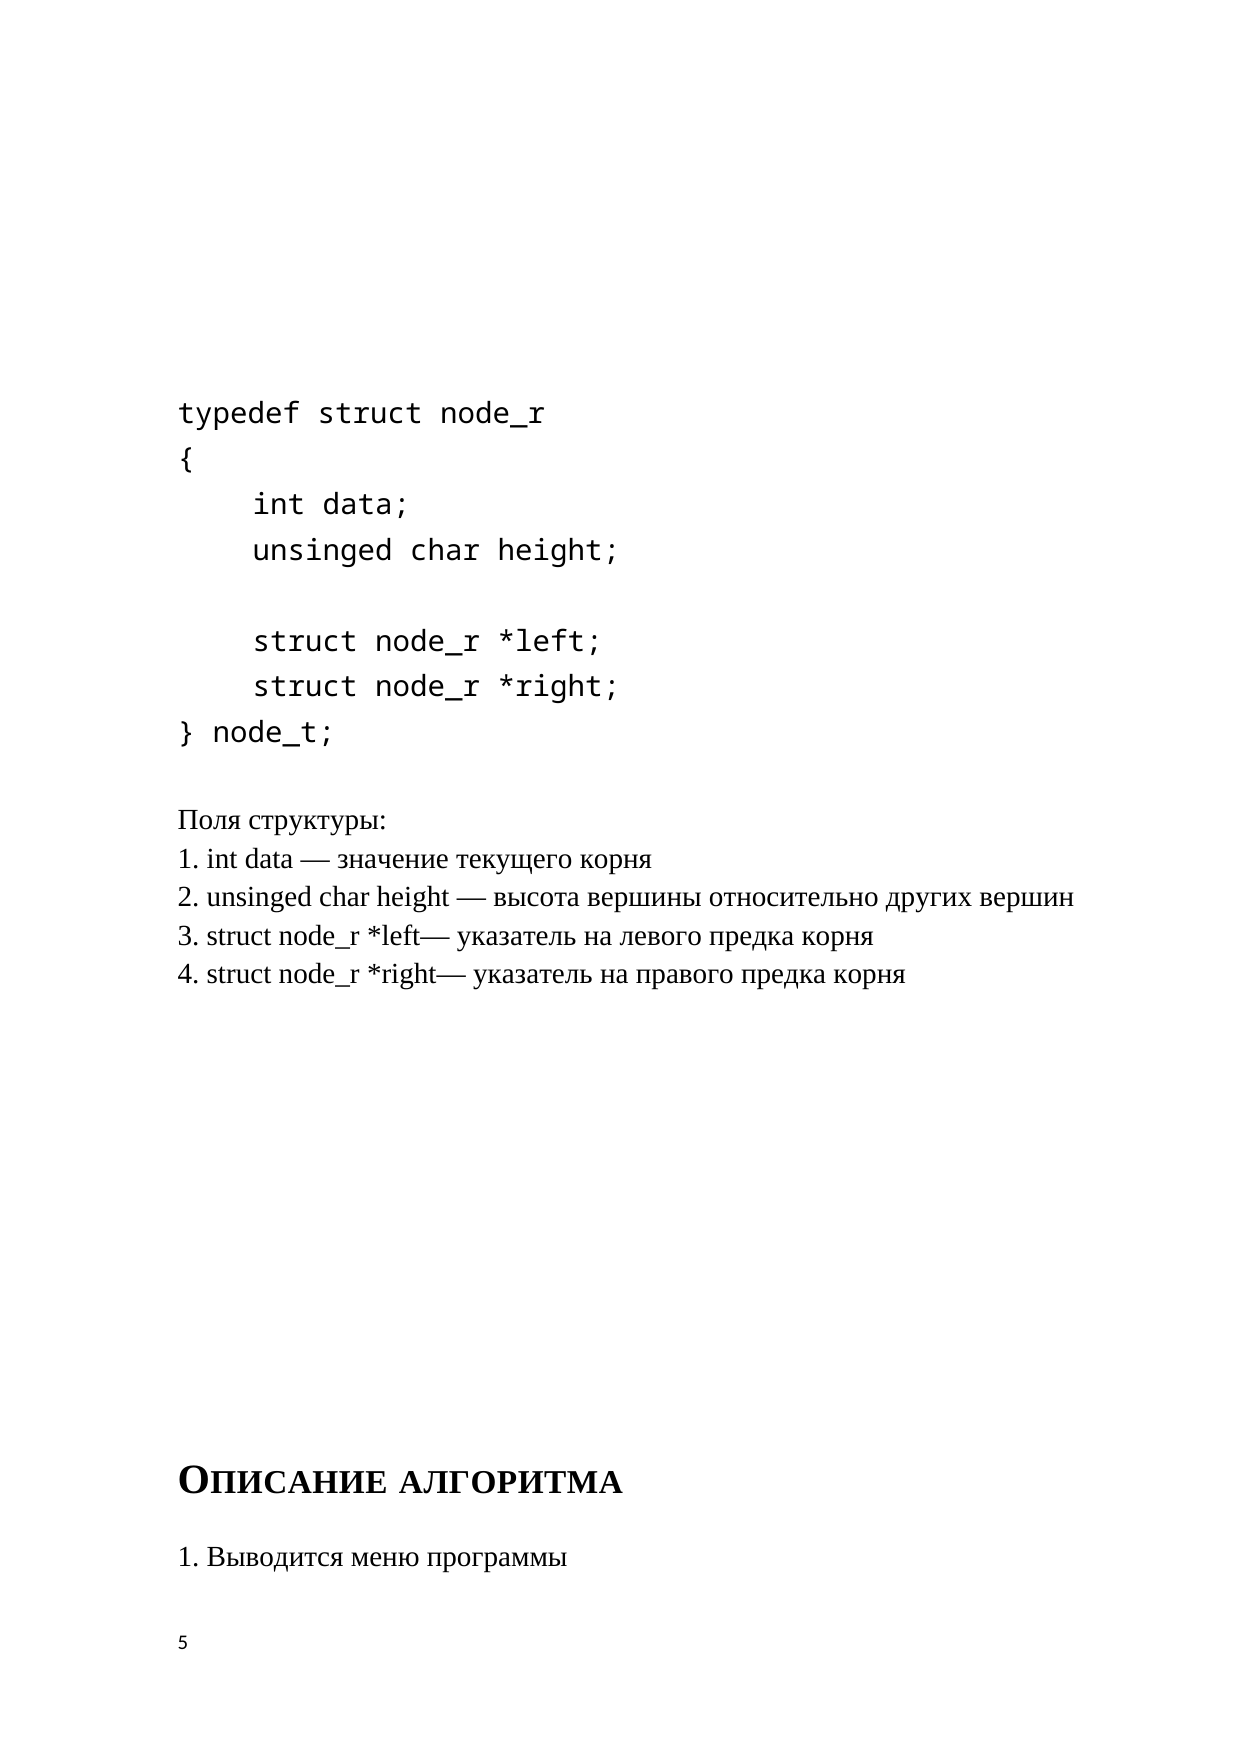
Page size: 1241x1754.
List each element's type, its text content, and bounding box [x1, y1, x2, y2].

text 1. int data — значение текущего корня [177, 841, 1152, 874]
text int data; [177, 483, 1152, 523]
text unsinged char height; [177, 529, 1152, 568]
text Поля структуры: [177, 802, 1152, 836]
text struct node_r *right; [177, 666, 1152, 705]
text 3. struct node_r *left— указатель на левого предка корня [177, 918, 1152, 952]
text { [177, 437, 1152, 477]
subtitle Описание алгоритма [177, 1454, 1152, 1502]
text 2. unsinged char height — высота вершины относительно других вершин [177, 879, 1152, 913]
text } node_t; [177, 711, 1152, 751]
text struct node_r *left; [177, 620, 1152, 660]
list 1. Выводится меню программы [177, 1539, 1152, 1572]
text typedef struct node_r [177, 392, 1152, 432]
text 4. struct node_r *right— указатель на правого предка корня [177, 957, 1152, 990]
